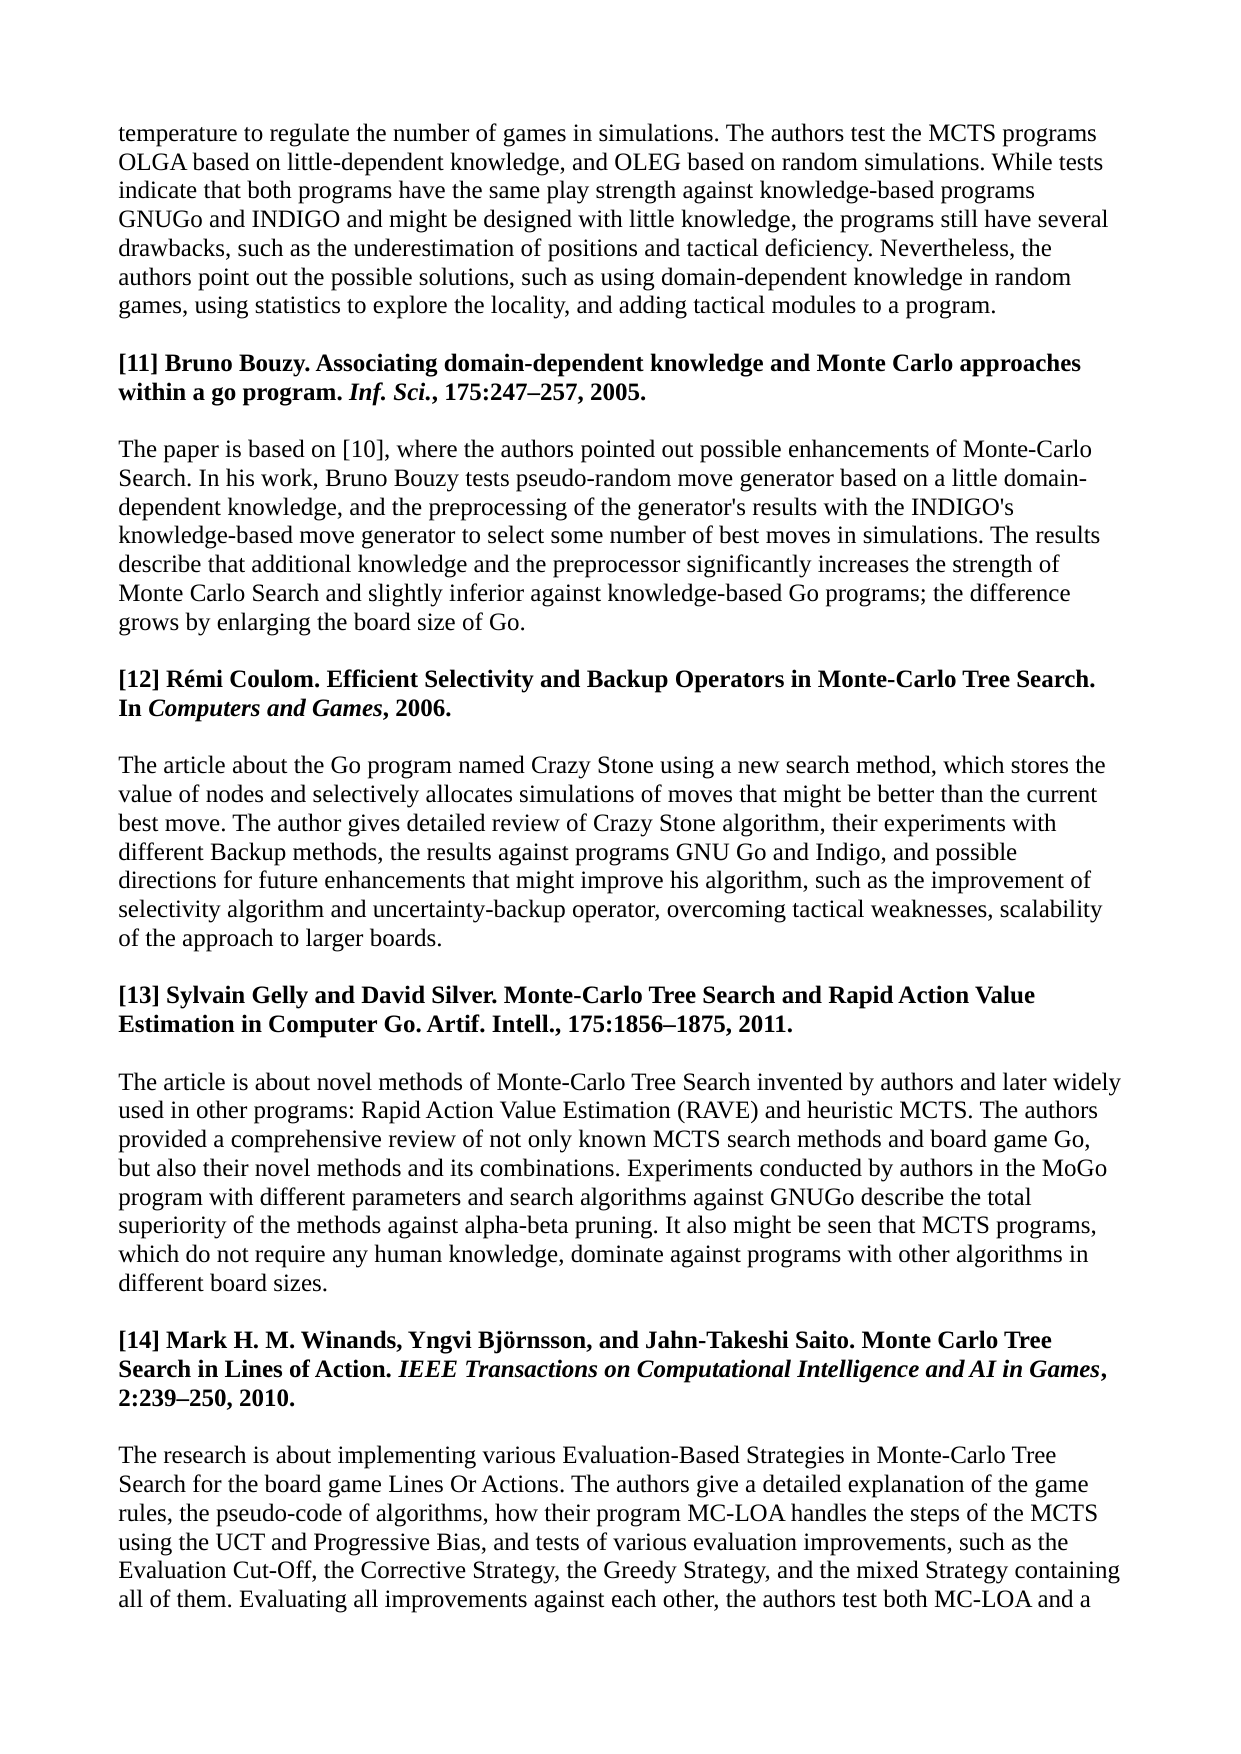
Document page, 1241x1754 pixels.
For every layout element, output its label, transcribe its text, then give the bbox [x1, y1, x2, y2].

text The article about the Go program named Crazy Stone using a new search method, which stores the value of nodes and selectively allocates simulations of moves that might be better than the current best move. The author gives detailed review of Crazy Stone algorithm, their experiments with different Backup methods, the results against programs GNU Go and Indigo, and possible directions for future enhancements that might improve his algorithm, such as the improvement of selectivity algorithm and uncertainty-backup operator, overcoming tactical weaknesses, scalability of the approach to larger boards. [118, 751, 1122, 952]
text temperature to regulate the number of games in simulations. The authors test the MCTS programs OLGA based on little-dependent knowledge, and OLEG based on random simulations. While tests indicate that both programs have the same play strength against knowledge-based programs GNUGo and INDIGO and might be designed with little knowledge, the programs still have several drawbacks, such as the underestimation of positions and tactical deficiency. Nevertheless, the authors point out the possible solutions, such as using domain-dependent knowledge in random games, using statistics to explore the locality, and adding tactical modules to a program. [118, 118, 1122, 348]
text [11] Bruno Bouzy. Associating domain-dependent knowledge and Monte Carlo approaches within a go program. Inf. Sci., 175:247–257, 2005. The paper is based on [10], where the authors pointed out possible enhancements of Monte-Carlo Search. In his work, Bruno Bouzy tests pseudo-random move generator based on a little domain-dependent knowledge, and the preprocessing of the generator's results with the INDIGO's knowledge-based move generator to select some number of best moves in simulations. The results describe that additional knowledge and the preprocessor significantly increases the strength of Monte Carlo Search and slightly inferior against knowledge-based Go programs; the difference grows by enlarging the board size of Go. [118, 348, 1122, 664]
text [12] Rémi Coulom. Efficient Selectivity and Backup Operators in Monte-Carlo Tree Search. In Computers and Games, 2006. [118, 664, 1122, 722]
text The article is about novel methods of Monte-Carlo Tree Search invented by authors and later widely used in other programs: Rapid Action Value Estimation (RAVE) and heuristic MCTS. The authors provided a comprehensive review of not only known MCTS search methods and board game Go, but also their novel methods and its combinations. Experiments conducted by authors in the MoGo program with different parameters and search algorithms against GNUGo describe the total superiority of the methods against alpha-beta pruning. It also might be seen that MCTS programs, which do not require any human knowledge, dominate against programs with other algorithms in different board sizes. [118, 1067, 1122, 1297]
text The research is about implementing various Evaluation-Based Strategies in Monte-Carlo Tree Search for the board game Lines Or Actions. The authors give a detailed explanation of the game rules, the pseudo-code of algorithms, how their program MC-LOA handles the steps of the MCTS using the UCT and Progressive Bias, and tests of various evaluation improvements, such as the Evaluation Cut-Off, the Corrective Strategy, the Greedy Strategy, and the mixed Strategy containing all of them. Evaluating all improvements against each other, the authors test both MC-LOA and a [118, 1441, 1122, 1613]
text [14] Mark H. M. Winands, Yngvi Björnsson, and Jahn-Takeshi Saito. Monte Carlo Tree Search in Lines of Action. IEEE Transactions on Computational Intelligence and AI in Games, 2:239–250, 2010. [118, 1326, 1122, 1412]
text [13] Sylvain Gelly and David Silver. Monte-Carlo Tree Search and Rapid Action Value Estimation in Computer Go. Artif. Intell., 175:1856–1875, 2011. [118, 981, 1122, 1038]
